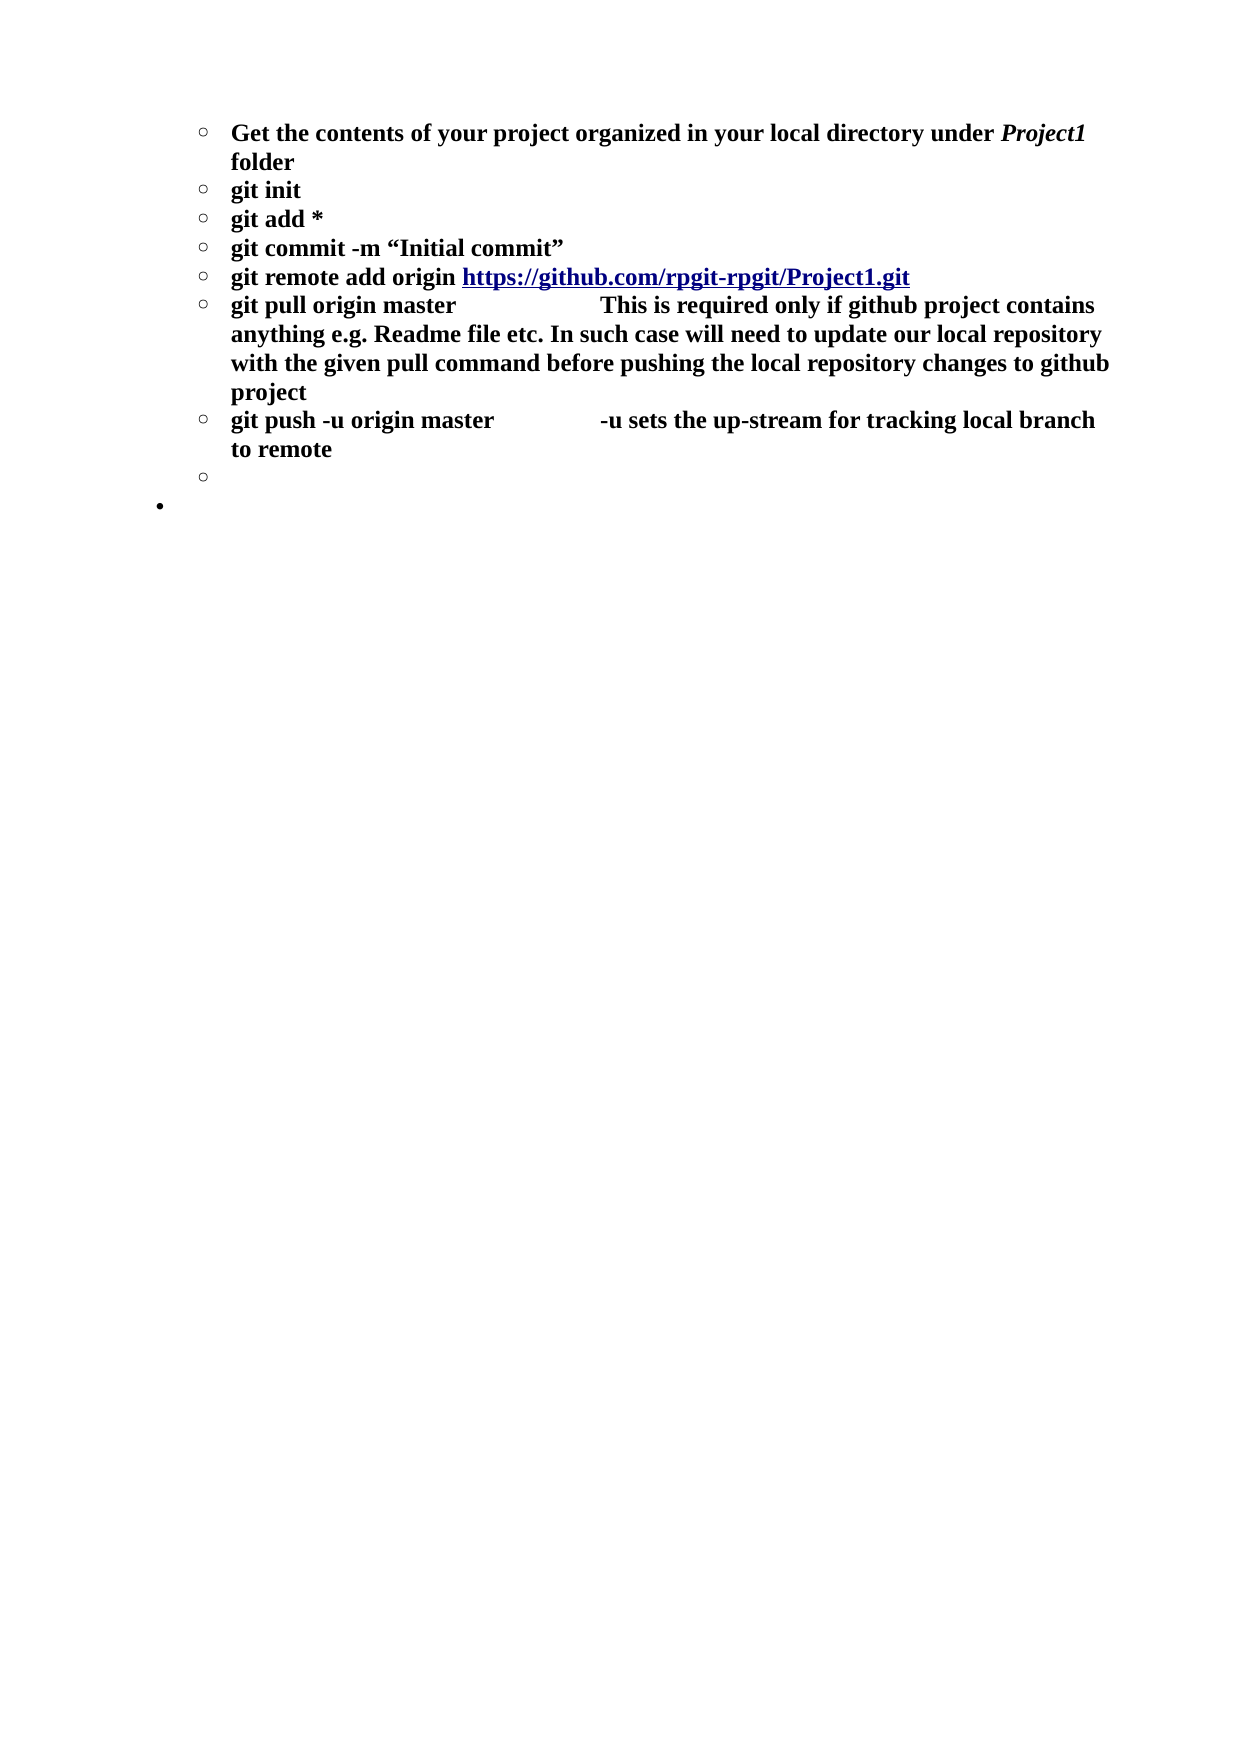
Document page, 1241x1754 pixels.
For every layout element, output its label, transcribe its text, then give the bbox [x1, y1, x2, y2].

list git remote add origin https://github.com/rpgit-rpgit/Project1.git [193, 262, 1122, 291]
list git pull origin master This is required only if github project contains anything e.g. Readme file etc. In such case will need to update our local repository with the given pull command before pushing the local repository changes to github project [193, 291, 1122, 406]
list git add * [193, 204, 1122, 233]
list git commit -m “Initial commit” [193, 233, 1122, 262]
list Get the contents of your project organized in your local directory under Project1 folder [193, 118, 1122, 176]
list git init [193, 176, 1122, 204]
list git push -u origin master -u sets the up-stream for tracking local branch to remote [193, 406, 1122, 463]
